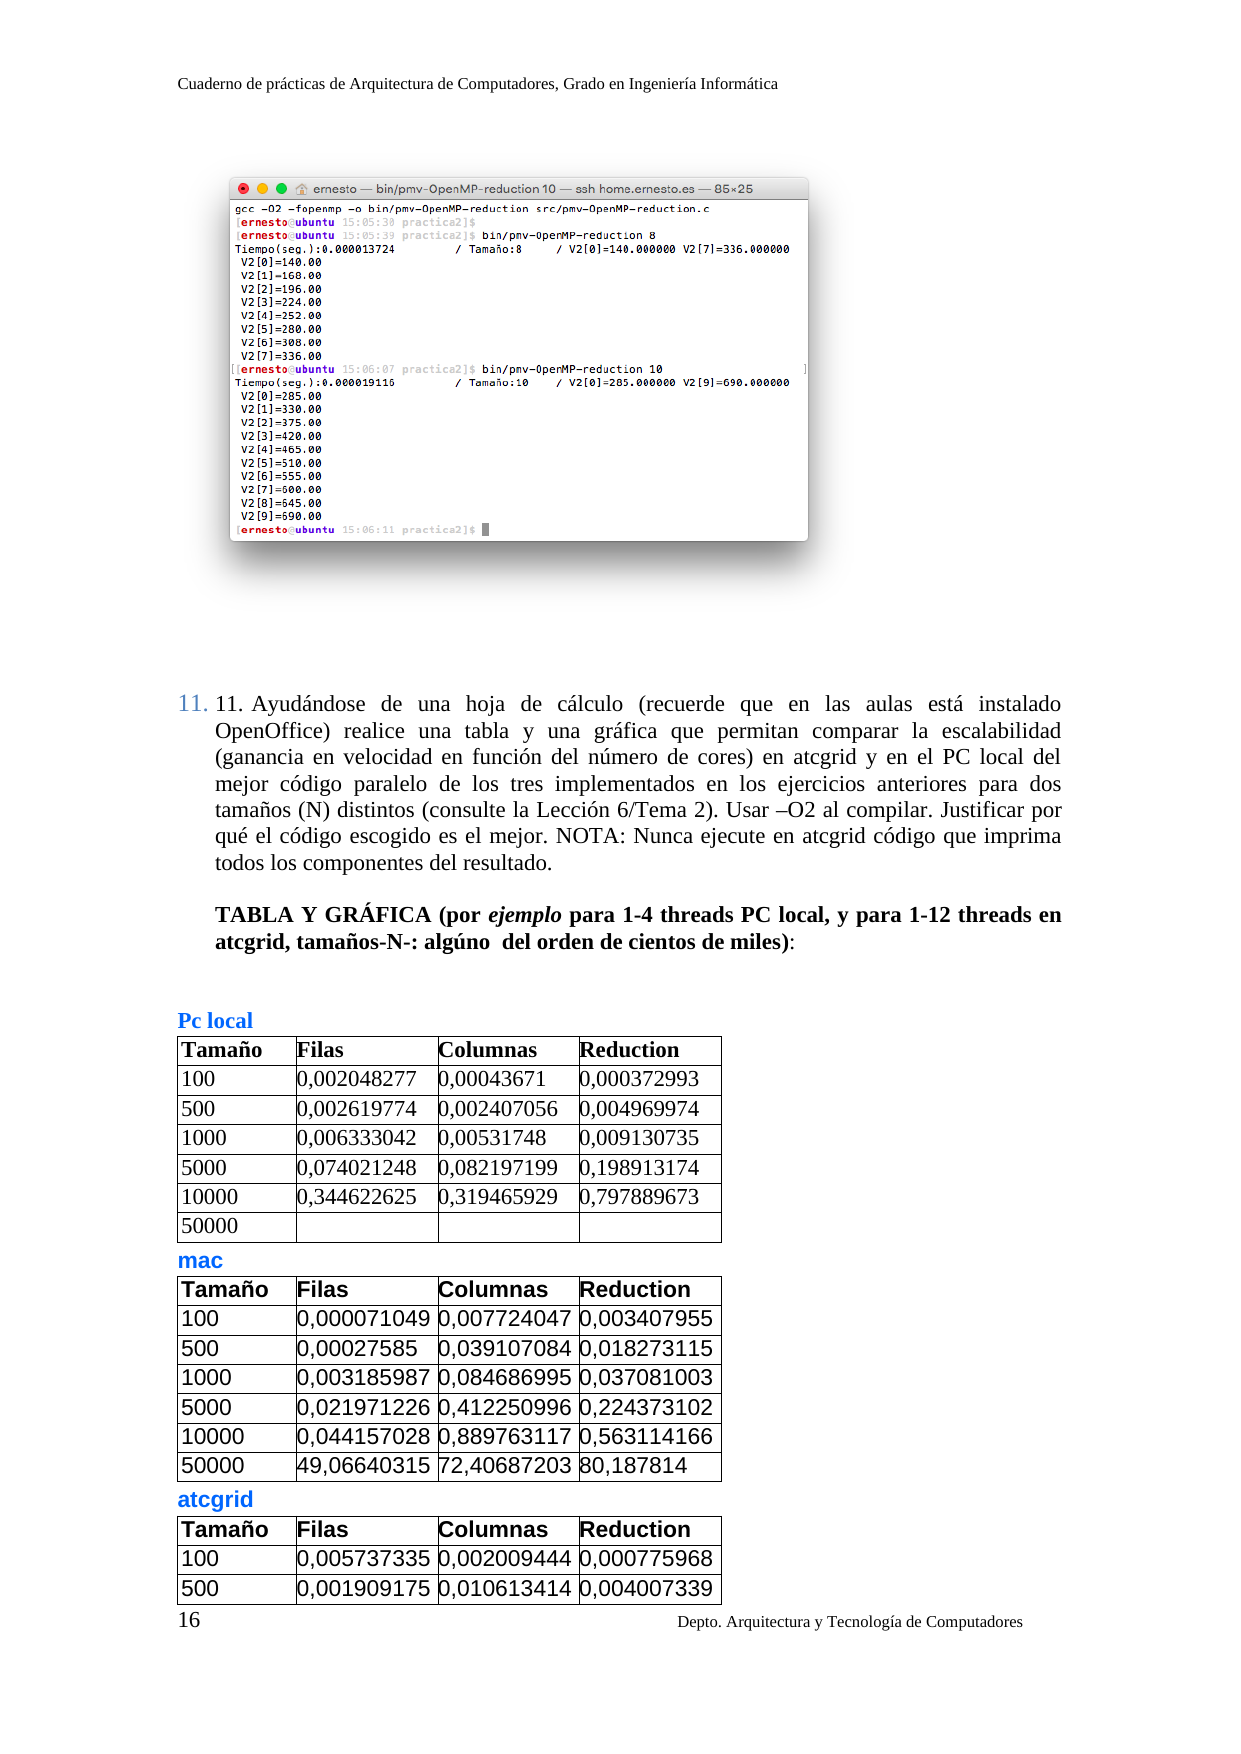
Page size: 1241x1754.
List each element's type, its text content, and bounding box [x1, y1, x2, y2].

table_cell 0,224373102 [580, 1394, 721, 1423]
table_cell 50000 [178, 1213, 296, 1242]
table_cell 0,082197199 [439, 1155, 579, 1183]
table_cell [579, 1486, 721, 1516]
table_cell [579, 1247, 721, 1276]
table_cell 0,004969974 [580, 1096, 721, 1124]
table_cell Reduction [580, 1037, 721, 1065]
table_cell 0,002407056 [439, 1096, 579, 1124]
table_cell [438, 1243, 579, 1247]
table_cell [177, 1482, 296, 1486]
table_cell [579, 1482, 721, 1486]
table_cell 100 [178, 1306, 296, 1334]
table_cell 5000 [178, 1155, 296, 1183]
table_cell 500 [178, 1096, 296, 1124]
table_cell 0,889763117 [439, 1424, 579, 1452]
table_cell 0,344622625 [297, 1184, 438, 1212]
table_header [579, 1007, 721, 1036]
table_cell [438, 1482, 579, 1486]
table_cell 0,000071049 [297, 1306, 438, 1334]
table_cell Reduction [580, 1517, 721, 1545]
table_cell [439, 1213, 579, 1242]
table_cell [438, 1486, 579, 1516]
table_header [438, 1007, 579, 1036]
table_cell Columnas [439, 1277, 579, 1305]
table_cell 49,06640315 [297, 1453, 438, 1481]
table_cell 100 [178, 1066, 296, 1095]
table_cell [296, 1486, 438, 1516]
table_cell 0,000775968 [580, 1546, 721, 1574]
table_cell 0,074021248 [297, 1155, 438, 1183]
table_cell 0,412250996 [439, 1394, 579, 1423]
table_cell Columnas [439, 1037, 579, 1065]
table_cell atcgrid [177, 1486, 296, 1516]
table_cell [296, 1243, 438, 1247]
table_cell 1000 [178, 1125, 296, 1153]
table_cell 0,00027585 [297, 1336, 438, 1364]
table_cell 500 [178, 1336, 296, 1364]
table_cell Tamaño [178, 1517, 296, 1545]
table_cell 0,018273115 [580, 1336, 721, 1364]
table_cell 0,007724047 [439, 1306, 579, 1334]
table_cell 0,084686995 [439, 1365, 579, 1393]
table_cell 0,797889673 [580, 1184, 721, 1212]
table_cell [297, 1213, 438, 1242]
table_cell Filas [297, 1277, 438, 1305]
table_cell 0,021971226 [297, 1394, 438, 1423]
table_cell 0,001909175 [297, 1575, 438, 1604]
table_header [296, 1007, 438, 1036]
table_cell 0,002009444 [439, 1546, 579, 1574]
table_cell 500 [178, 1575, 296, 1604]
table_cell [296, 1482, 438, 1486]
table_header Pc local [177, 1007, 296, 1036]
table_cell Tamaño [178, 1037, 296, 1065]
table_cell 0,037081003 [580, 1365, 721, 1393]
table_cell 0,005737335 [297, 1546, 438, 1574]
table_cell 0,003185987 [297, 1365, 438, 1393]
table_cell 50000 [178, 1453, 296, 1481]
table_cell 100 [178, 1546, 296, 1574]
table_cell 0,002048277 [297, 1066, 438, 1095]
table_cell [580, 1213, 721, 1242]
table_cell [177, 1243, 296, 1247]
table_cell [438, 1247, 579, 1276]
table_cell 0,044157028 [297, 1424, 438, 1452]
list 11. Ayudándose de una hoja de cálculo (recuerde que en las aulas está instalado OpenOffice) realice una tabla y una gráfica que permitan comparar la escalabilidad (ganancia en velocidad en función del número de cores) en atcgrid y en el PC local del mejor código paralelo de los tres implementados en los ejercicios anteriores para dos tamaños (N) distintos (consulte la Lección 6/Tema 2). Usar –O2 al compilar. Justificar por qué el código escogido es el mejor. NOTA: Nunca ejecute en atcgrid código que imprima todos los componentes del resultado. [177, 688, 1063, 875]
table_cell 0,003407955 [580, 1306, 721, 1334]
table_cell 72,40687203 [439, 1453, 579, 1481]
table_cell 1000 [178, 1365, 296, 1393]
table_cell 0,198913174 [580, 1155, 721, 1183]
table_cell 10000 [178, 1184, 296, 1212]
table_cell 0,006333042 [297, 1125, 438, 1153]
text TABLA Y GRÁFICA (por ejemplo para 1-4 threads PC local, y para 1-12 threads en atcgrid, tamaños-N-: algúno del orden de cientos de miles): [215, 901, 1063, 954]
table_cell 0,039107084 [439, 1336, 579, 1364]
table_cell mac [177, 1247, 296, 1276]
table_cell 5000 [178, 1394, 296, 1423]
table_cell 80,187814 [580, 1453, 721, 1481]
table_cell 0,00043671 [439, 1066, 579, 1095]
picture [176, 147, 860, 617]
table_cell 0,00531748 [439, 1125, 579, 1153]
table_cell 0,002619774 [297, 1096, 438, 1124]
table_cell Reduction [580, 1277, 721, 1305]
table_cell [296, 1247, 438, 1276]
table_cell Columnas [439, 1517, 579, 1545]
table_cell 0,000372993 [580, 1066, 721, 1095]
table_cell 10000 [178, 1424, 296, 1452]
table_cell 0,563114166 [580, 1424, 721, 1452]
table_cell 0,009130735 [580, 1125, 721, 1153]
table_cell 0,010613414 [439, 1575, 579, 1604]
table_cell 0,319465929 [439, 1184, 579, 1212]
table_cell 0,004007339 [580, 1575, 721, 1604]
table_cell [579, 1243, 721, 1247]
table_cell Tamaño [178, 1277, 296, 1305]
table_cell Filas [297, 1517, 438, 1545]
table_cell Filas [297, 1037, 438, 1065]
